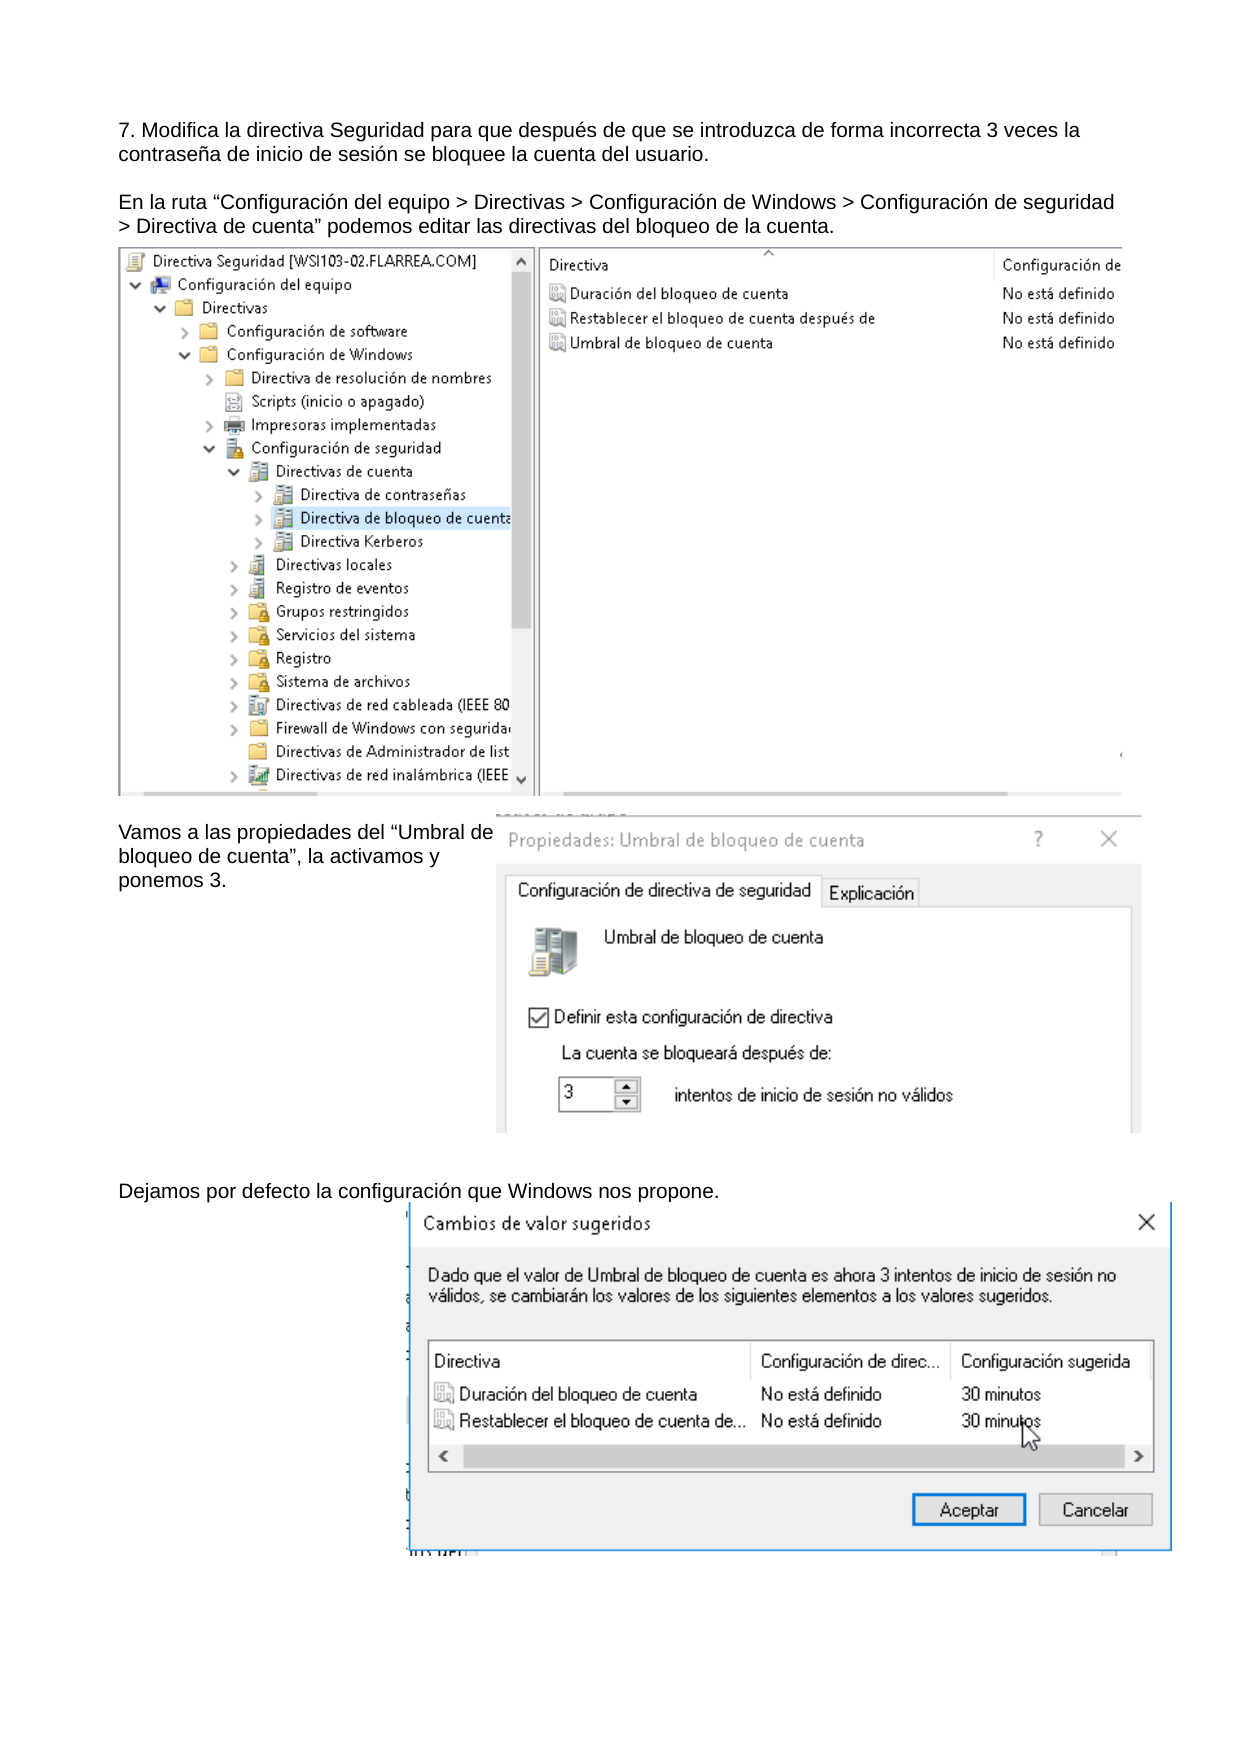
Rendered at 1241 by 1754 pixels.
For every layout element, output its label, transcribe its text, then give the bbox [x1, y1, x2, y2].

text Vamos a las propiedades del “Umbral de bloqueo de cuenta”, la activamos y ponemos 3. [118, 819, 496, 891]
text En la ruta “Configuración del equipo > Directivas > Configuración de Windows > Configuración de seguridad > Directiva de cuenta” podemos editar las directivas del bloqueo de la cuenta. [118, 190, 1122, 238]
text Dejamos por defecto la configuración que Windows nos propone. [118, 1179, 1122, 1203]
picture [406, 1202, 1172, 1556]
picture [496, 814, 1142, 1133]
text 7. Modifica la directiva Seguridad para que después de que se introduzca de forma incorrecta 3 veces la contraseña de inicio de sesión se bloquee la cuenta del usuario. [118, 118, 1122, 166]
picture [118, 247, 1123, 796]
